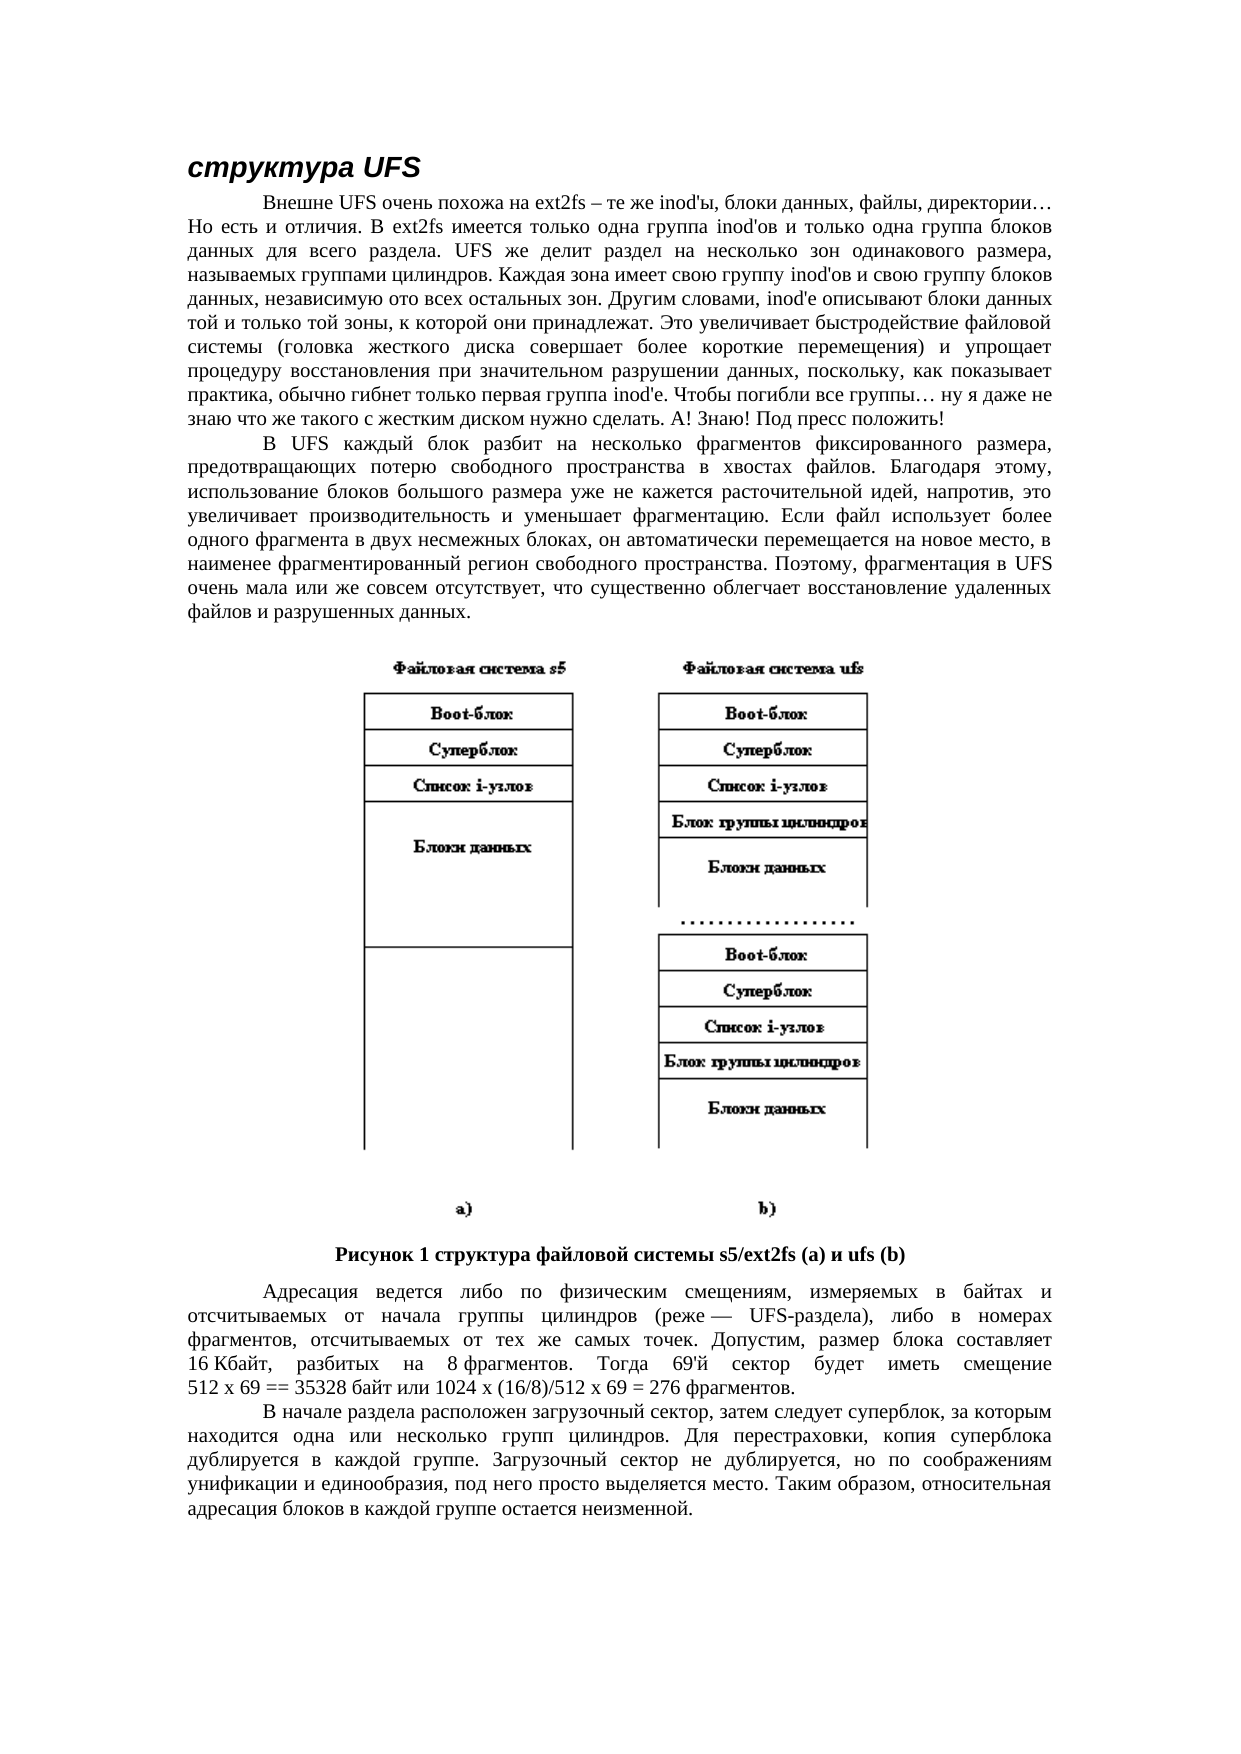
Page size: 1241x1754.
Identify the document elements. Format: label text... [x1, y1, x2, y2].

text Адресация ведется либо по физическим смещениям, измеряемых в байтах и отсчитываемых от начала группы цилиндров (реже — UFS-раздела), либо в номерах фрагментов, отсчитываемых от тех же самых точек. Допустим, размер блока составляет 16 Кбайт, разбитых на 8 фрагментов. Тогда 69'й сектор будет иметь смещение 512 х 69 == 35328 байт или 1024 x (16/8)/512 x 69 = 276 фрагментов. [187, 1279, 1053, 1399]
subtitle структура UFS [187, 150, 1053, 183]
text Внешне UFS очень похожа на ext2fs – те же inod'ы, блоки данных, файлы, директории… Но есть и отличия. В ext2fs имеется только одна группа inod'ов и только одна группа блоков данных для всего раздела. UFS же делит раздел на несколько зон одинакового размера, называемых группами цилиндров. Каждая зона имеет свою группу inod'ов и свою группу блоков данных, независимую ото всех остальных зон. Другим словами, inod'е описывают блоки данных той и только той зоны, к которой они принадлежат. Это увеличивает быстродействие файловой системы (головка жесткого диска совершает более короткие перемещения) и упрощает процедуру восстановления при значительном разрушении данных, поскольку, как показывает практика, обычно гибнет только первая группа inod'e. Чтобы погибли все группы… ну я даже не знаю что же такого с жестким диском нужно сделать. А! Знаю! Под пресс положить! [187, 190, 1053, 430]
picture [353, 647, 887, 1230]
text В UFS каждый блок разбит на несколько фрагментов фиксированного размера, предотвращающих потерю свободного пространства в хвостах файлов. Благодаря этому, использование блоков большого размера уже не кажется расточительной идей, напротив, это увеличивает производительность и уменьшает фрагментацию. Если файл использует более одного фрагмента в двух несмежных блоках, он автоматически перемещается на новое место, в наименее фрагментированный регион свободного пространства. Поэтому, фрагментация в UFS очень мала или же совсем отсутствует, что существенно облегчает восстановление удаленных файлов и разрушенных данных. [187, 430, 1053, 623]
text В начале раздела расположен загрузочный сектор, затем следует суперблок, за которым находится одна или несколько групп цилиндров. Для перестраховки, копия суперблока дублируется в каждой группе. Загрузочный сектор не дублируется, но по соображениям унификации и единообразия, под него просто выделяется место. Таким образом, относительная адресация блоков в каждой группе остается неизменной. [187, 1399, 1053, 1519]
text Рисунок 1 структура файловой системы s5/ext2fs (а) и ufs (b) [187, 1242, 1053, 1266]
